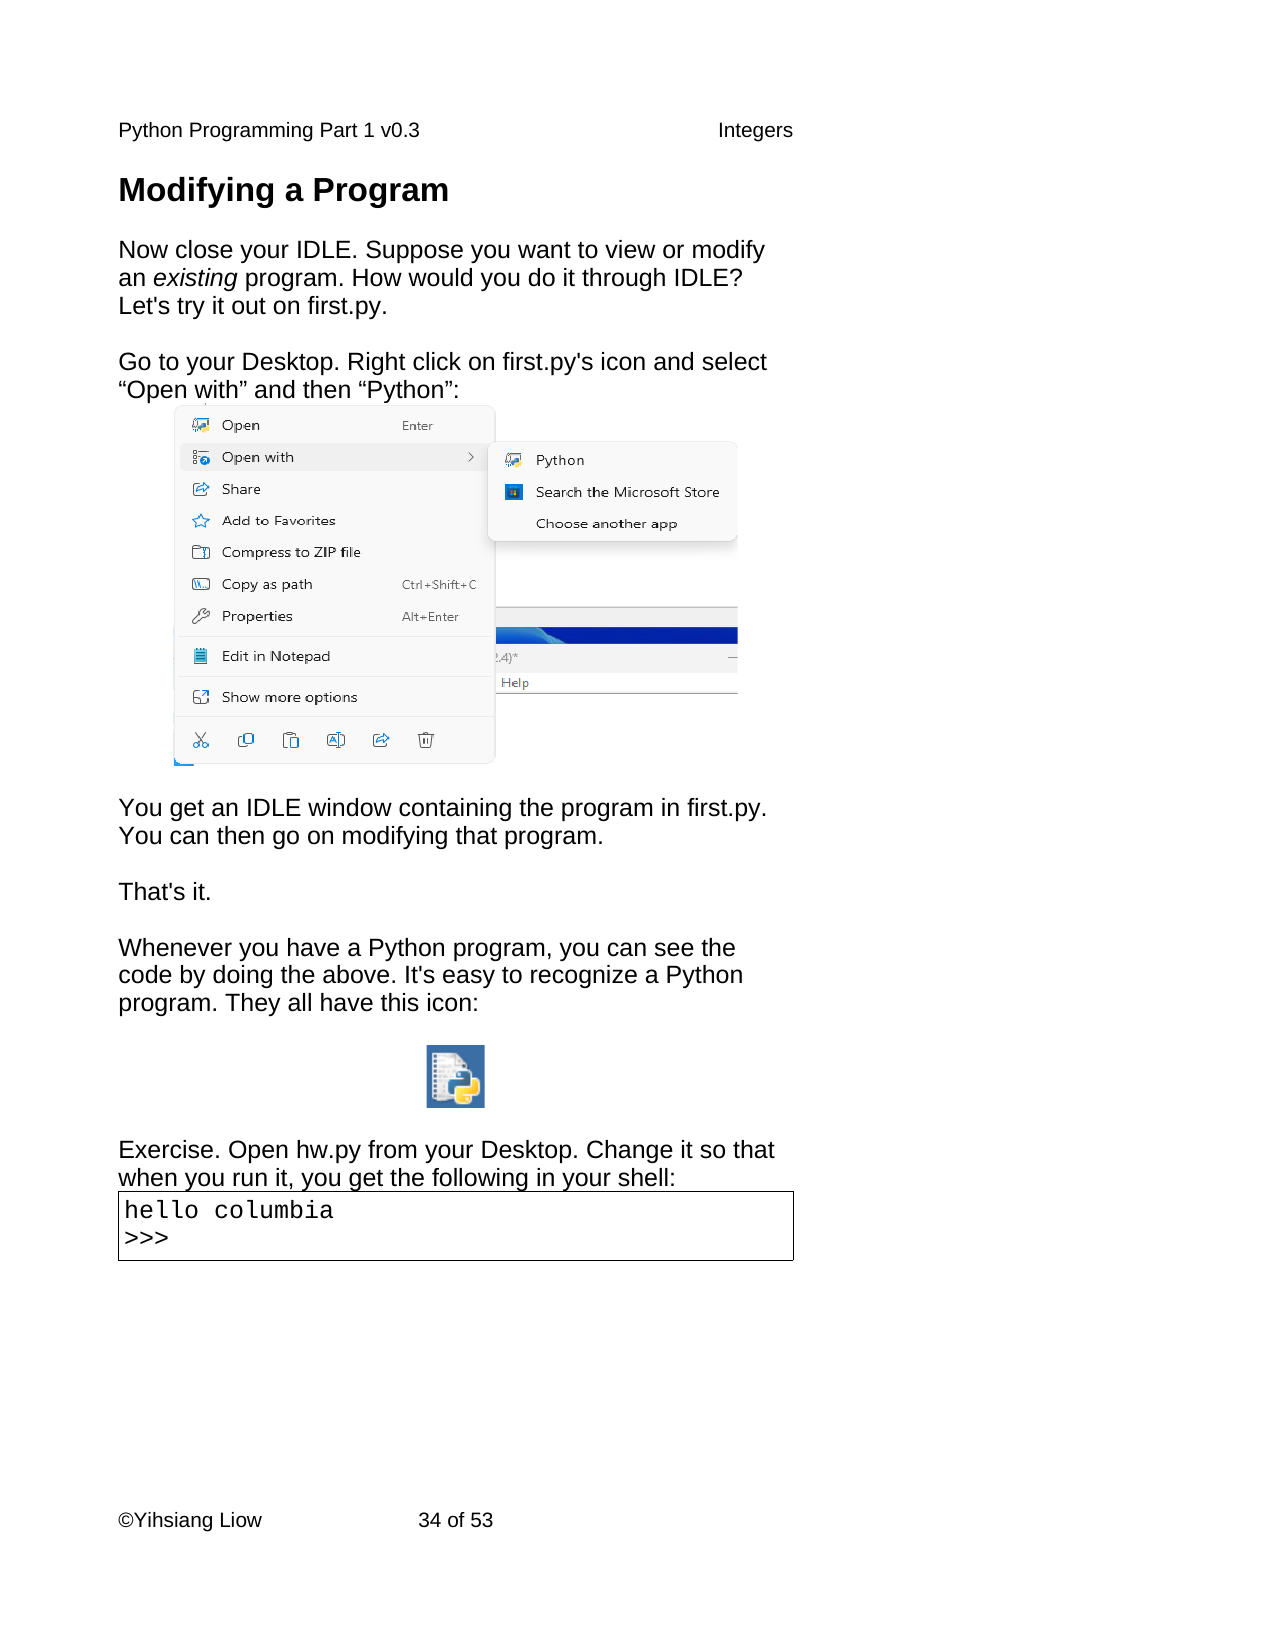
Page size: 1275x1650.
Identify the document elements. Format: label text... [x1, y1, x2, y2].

text Modifying a Program [118, 171, 793, 208]
text You get an IDLE window containing the program in first.py. You can then go on modifying that program. [118, 794, 793, 850]
text Now close your IDLE. Suppose you want to view or modify an existing program. How would you do it through IDLE? Let's try it out on first.py. [118, 236, 793, 320]
text Whenever you have a Python program, you can see the code by doing the above. It's easy to recognize a Python program. They all have this icon: [118, 933, 793, 1017]
table_header hello columbia >>> [119, 1192, 793, 1259]
picture [173, 403, 738, 766]
text Go to your Desktop. Right click on first.py's icon and select “Open with” and then “Python”: [118, 348, 793, 403]
text That's it. [118, 878, 793, 906]
text Exercise. Open hw.py from your Desktop. Change it so that when you run it, you get the following in your shell: [118, 1136, 793, 1191]
